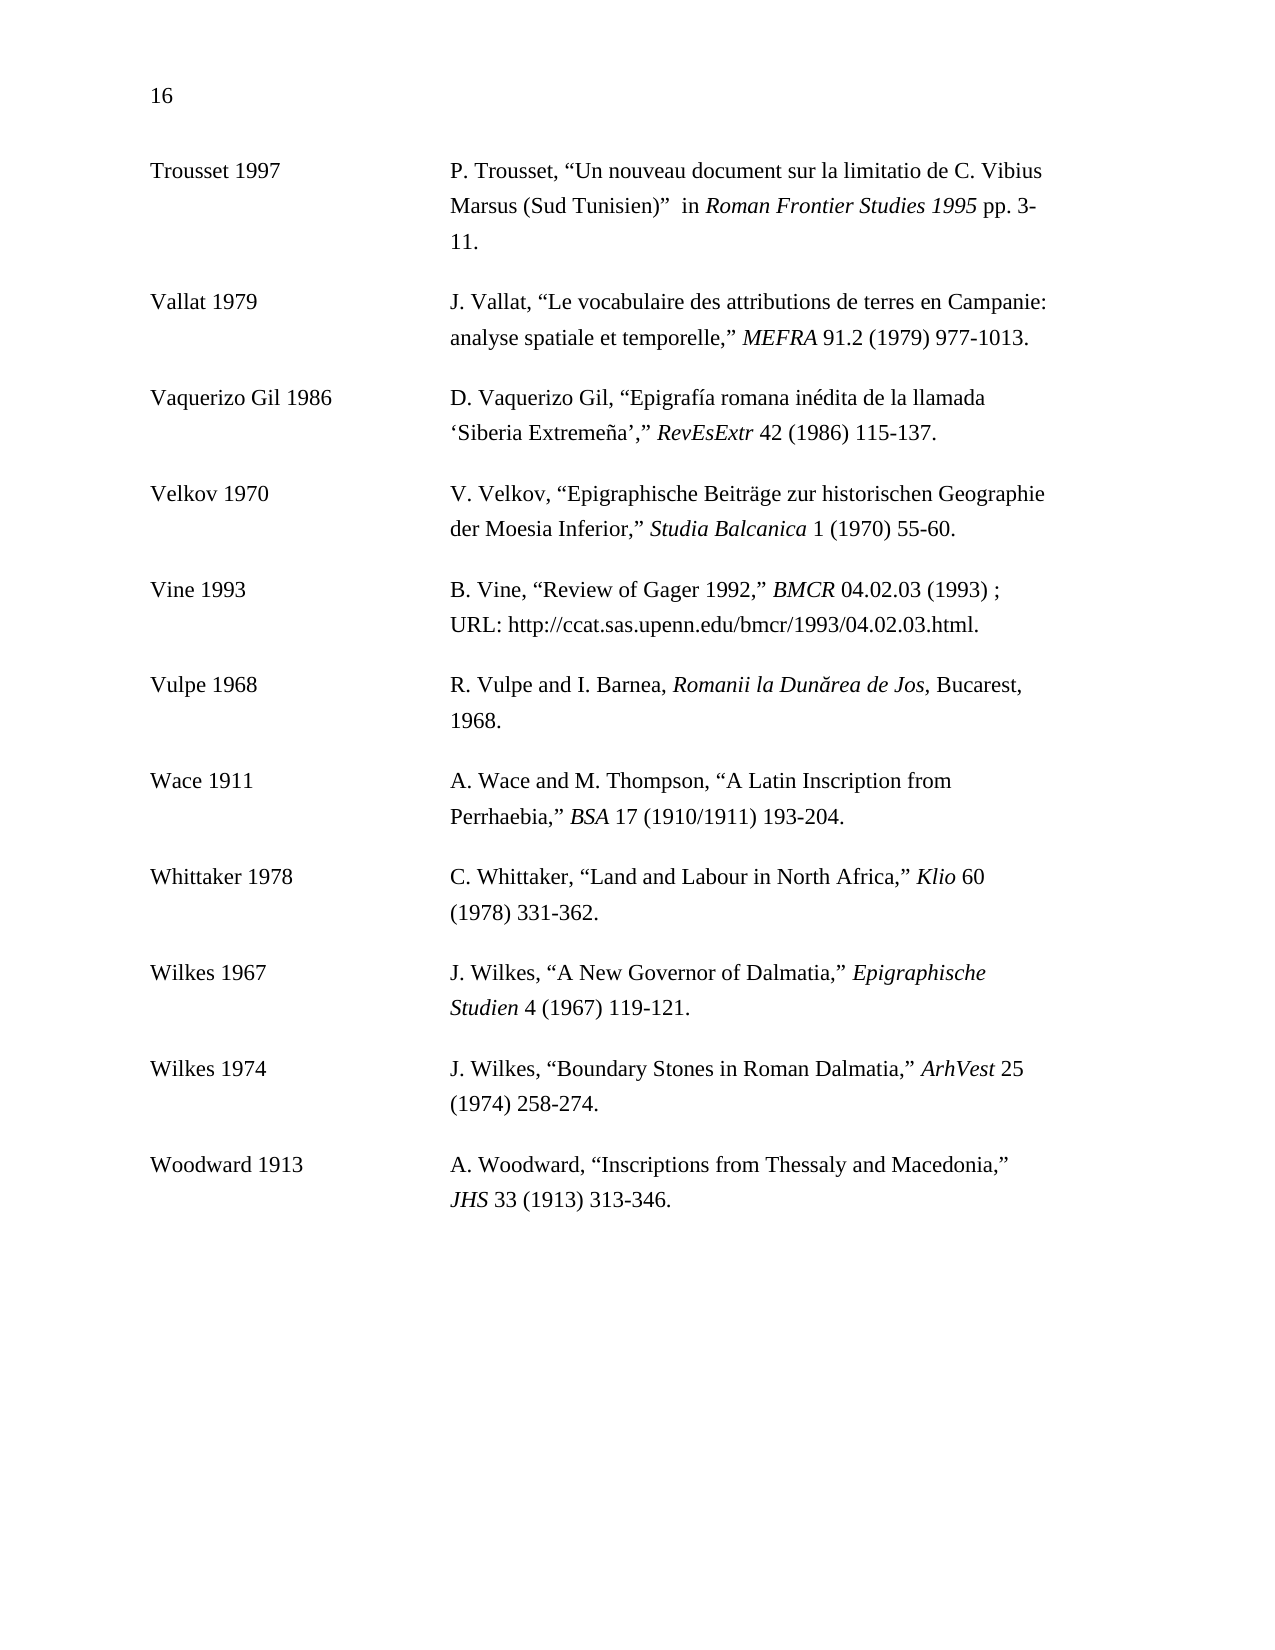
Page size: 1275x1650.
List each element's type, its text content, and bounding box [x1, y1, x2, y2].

text Velkov 1970 V. Velkov, “Epigraphische Beiträge zur historischen Geographie der Moesia Inferior,” Studia Balcanica 1 (1970) 55-60. [150, 473, 1050, 544]
text Trousset 1997 P. Trousset, “Un nouveau document sur la limitatio de C. Vibius Marsus (Sud Tunisien)” in Roman Frontier Studies 1995 pp. 3-11. [150, 150, 1050, 256]
text Woodward 1913 A. Woodward, “Inscriptions from Thessaly and Macedonia,” JHS 33 (1913) 313-346. [150, 1144, 1050, 1214]
text Wilkes 1974 J. Wilkes, “Boundary Stones in Roman Dalmatia,” ArhVest 25 (1974) 258-274. [150, 1048, 1050, 1119]
text Vallat 1979 J. Vallat, “Le vocabulaire des attributions de terres en Campanie: analyse spatiale et temporelle,” MEFRA 91.2 (1979) 977-1013. [150, 281, 1050, 352]
text Wace 1911 A. Wace and M. Thompson, “A Latin Inscription from Perrhaebia,” BSA 17 (1910/1911) 193-204. [150, 760, 1050, 831]
text Vulpe 1968 R. Vulpe and I. Barnea, Romanii la Dunărea de Jos, Bucarest, 1968. [150, 664, 1050, 735]
text Vaquerizo Gil 1986 D. Vaquerizo Gil, “Epigrafía romana inédita de la llamada ‘Siberia Extremeña’,” RevEsExtr 42 (1986) 115-137. [150, 377, 1050, 448]
text Whittaker 1978 C. Whittaker, “Land and Labour in North Africa,” Klio 60 (1978) 331-362. [150, 856, 1050, 927]
text Wilkes 1967 J. Wilkes, “A New Governor of Dalmatia,” Epigraphische Studien 4 (1967) 119-121. [150, 952, 1050, 1023]
text Vine 1993 B. Vine, “Review of Gager 1992,” BMCR 04.02.03 (1993) ; URL: http://ccat.sas.upenn.edu/bmcr/1993/04.02.03.html. [150, 569, 1050, 639]
